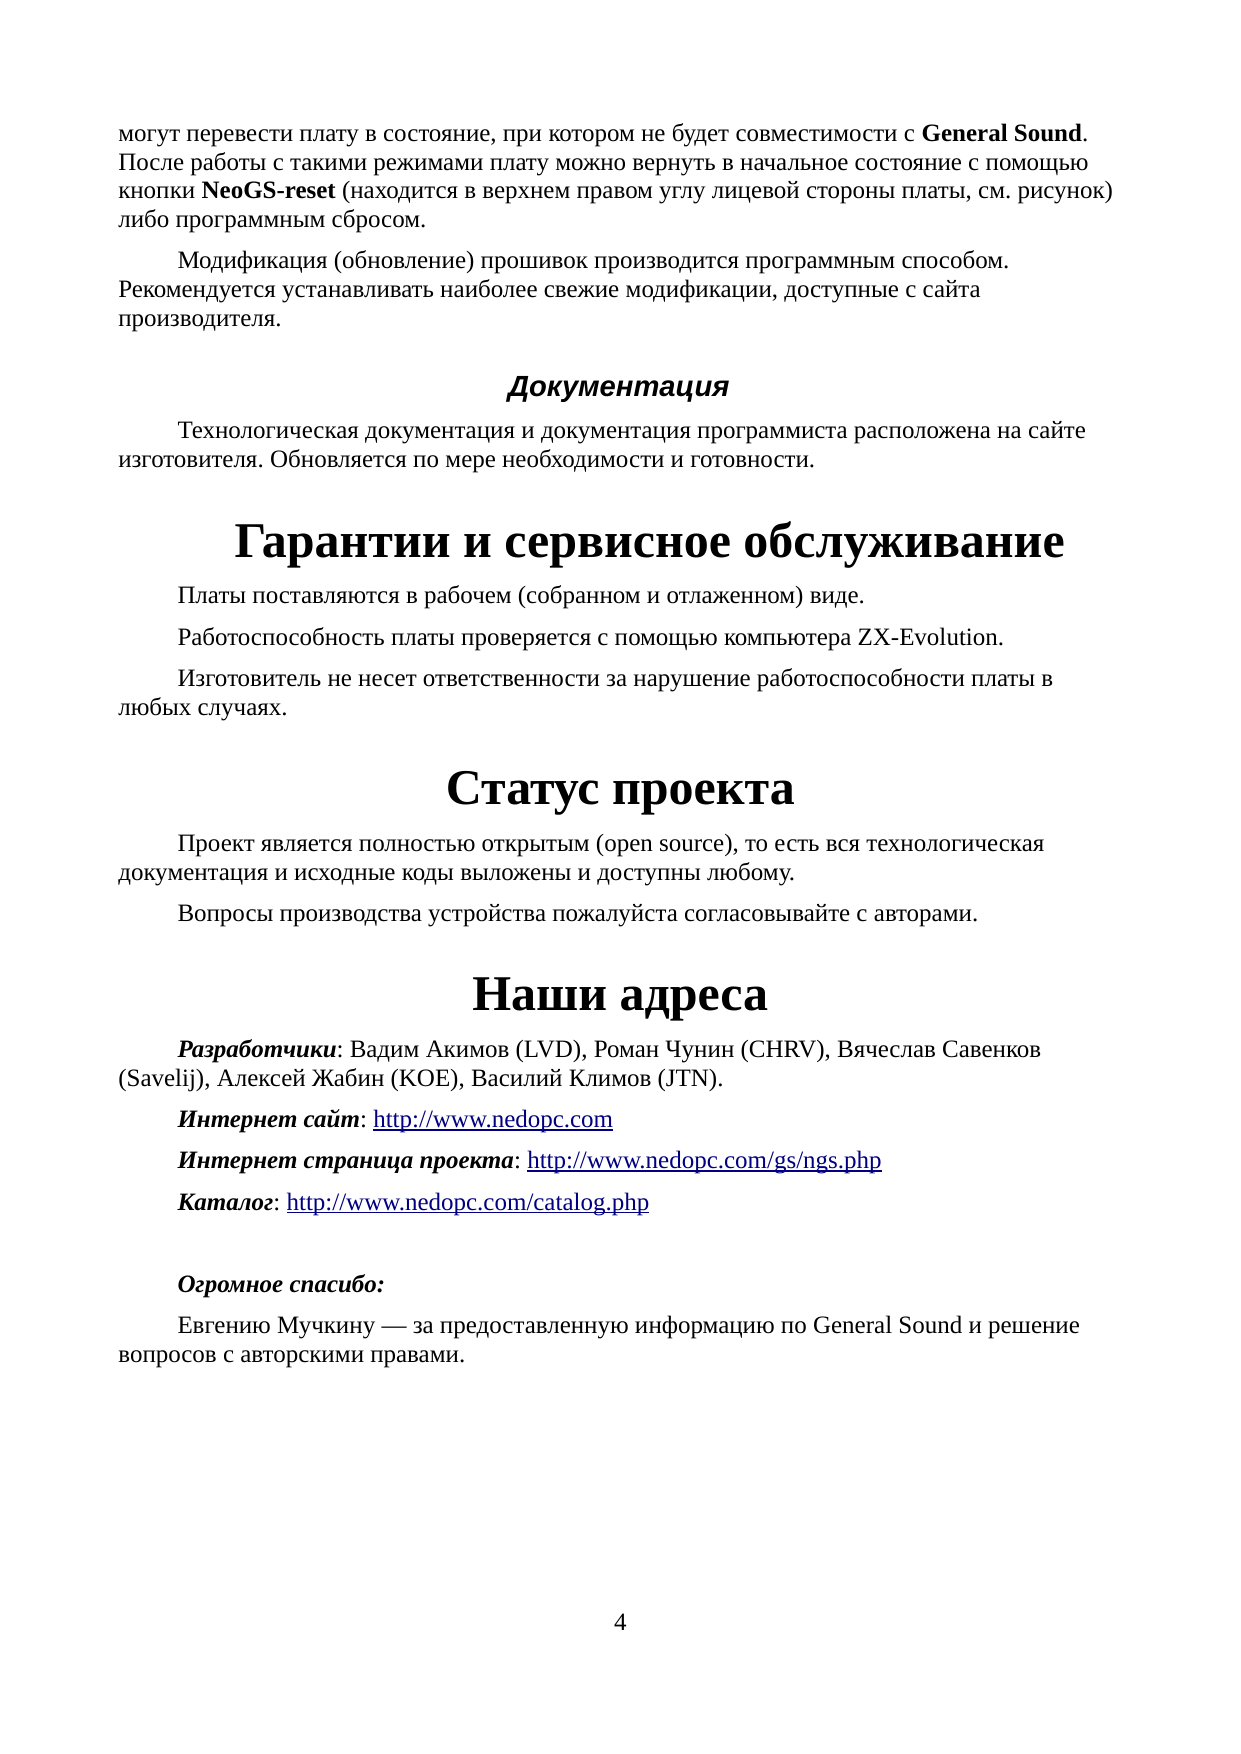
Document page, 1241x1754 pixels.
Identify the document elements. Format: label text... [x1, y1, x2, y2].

subtitle Наши адреса [118, 964, 1122, 1022]
text Интернет сайт: http://www.nedopc.com [118, 1104, 1122, 1133]
text Евгению Мучкину — за предоставленную информацию по General Sound и решение вопросов с авторскими правами. [118, 1310, 1122, 1368]
text Модификация (обновление) прошивок производится программным способом. Рекомендуется устанавливать наиболее свежие модификации, доступные с сайта производителя. [118, 246, 1122, 332]
text Платы поставляются в рабочем (собранном и отлаженном) виде. [118, 580, 1122, 609]
text Изготовитель не несет ответственности за нарушение работоспособности платы в любых случаях. [118, 663, 1122, 720]
text могут перевести плату в состояние, при котором не будет совместимости с General Sound. После работы с такими режимами плату можно вернуть в начальное состояние с помощью кнопки NeoGS-reset (находится в верхнем правом углу лицевой стороны платы, см. рисунок) либо программным сбросом. [118, 118, 1122, 233]
text Технологическая документация и документация программиста расположена на сайте изготовителя. Обновляется по мере необходимости и готовности. [118, 415, 1122, 473]
text Каталог: http://www.nedopc.com/catalog.php [118, 1187, 1122, 1215]
text Вопросы производства устройства пожалуйста согласовывайте с авторами. [118, 898, 1122, 927]
subtitle Документация [118, 369, 1122, 403]
text Интернет страница проекта: http://www.nedopc.com/gs/ngs.php [118, 1145, 1122, 1174]
subtitle Гарантии и сервисное обслуживание [118, 510, 1122, 568]
text Проект является полностью открытым (open source), то есть вся технологическая документация и исходные коды выложены и доступны любому. [118, 828, 1122, 885]
subtitle Статус проекта [118, 758, 1122, 815]
text Разработчики: Вадим Акимов (LVD), Роман Чунин (CHRV), Вячеслав Савенков (Savelij), Алексей Жабин (KOE), Василий Климов (JTN). [118, 1034, 1122, 1092]
text Работоспособность платы проверяется с помощью компьютера ZX-Evolution. [118, 622, 1122, 650]
text Огромное спасибо: [118, 1269, 1122, 1298]
